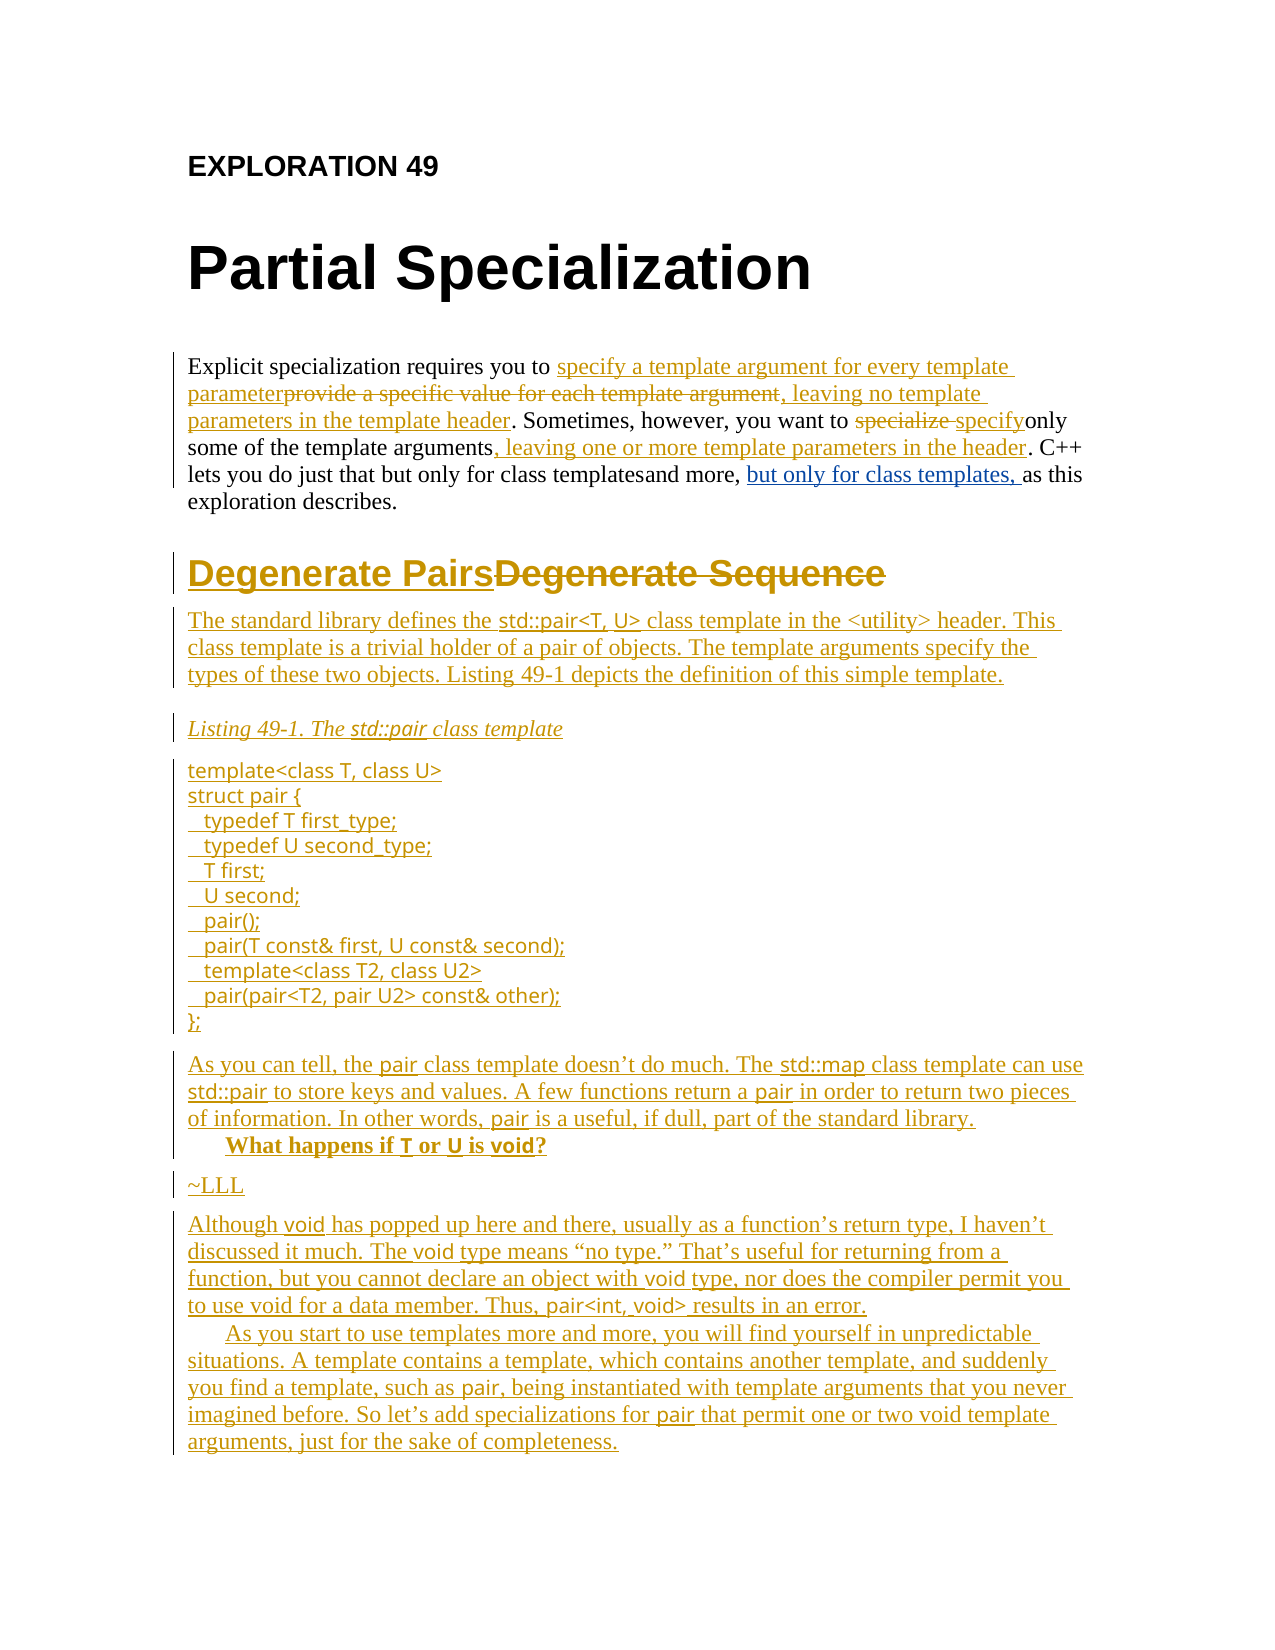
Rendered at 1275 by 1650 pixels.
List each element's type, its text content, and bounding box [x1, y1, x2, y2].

text struct pair { [187, 784, 1072, 809]
text pair(T const& first, U const& second); [187, 934, 1072, 959]
text ~LLL [187, 1171, 1087, 1198]
text }; [187, 1009, 1072, 1034]
subtitle Degenerate Pairs [187, 552, 1087, 594]
text template<class T2, class U2> [187, 959, 1072, 984]
text U second; [187, 884, 1072, 909]
title Partial Specialization [187, 233, 1087, 302]
text As you can tell, the pair class template doesn’t do much. The std::map class template can use std::pair to store keys and values. A few functions return a pair in order to return two pieces of information. In other words, pair is a useful, if dull, part of the standard library. [187, 1051, 1087, 1132]
text typedef T first_type; [187, 809, 1072, 834]
text template<class T, class U> [187, 759, 1072, 784]
text The standard library defines the std::pair<T, U> class template in the <utility> header. This class template is a trivial holder of a pair of objects. The template arguments specify the types of these two objects. Listing 49-1 depicts the definition of this simple template. [187, 607, 1087, 688]
text As you start to use templates more and more, you will find yourself in unpredictable situations. A template contains a template, which contains another template, and suddenly you find a template, such as pair, being instantiated with template arguments that you never imagined before. So let’s add specializations for pair that permit one or two void template arguments, just for the sake of completeness. [187, 1319, 1087, 1455]
text Exploration 49 [187, 150, 1087, 183]
text Listing 49-1. The std::pair class template [187, 713, 1087, 742]
text typedef U second_type; [187, 834, 1072, 859]
text T first; [187, 859, 1072, 884]
text Although void has popped up here and there, usually as a function’s return type, I haven’t discussed it much. The void type means “no type.” That’s useful for returning from a function, but you cannot declare an object with void type, nor does the compiler permit you to use void for a data member. Thus, pair<int, void> results in an error. [187, 1211, 1087, 1319]
text What happens if T or U is void? [187, 1132, 1087, 1159]
text Explicit specialization requires you to specify a template argument for every template parameter, leaving no template parameters in the template header. Sometimes, however, you want to specifyonly some of the template arguments, leaving one or more template parameters in the header. C++ lets you do just that but only for class templatesand more, but only for class templates, as this exploration describes. [187, 352, 1087, 515]
text pair(pair<T2, pair U2> const& other); [187, 984, 1072, 1009]
text pair(); [187, 909, 1072, 934]
